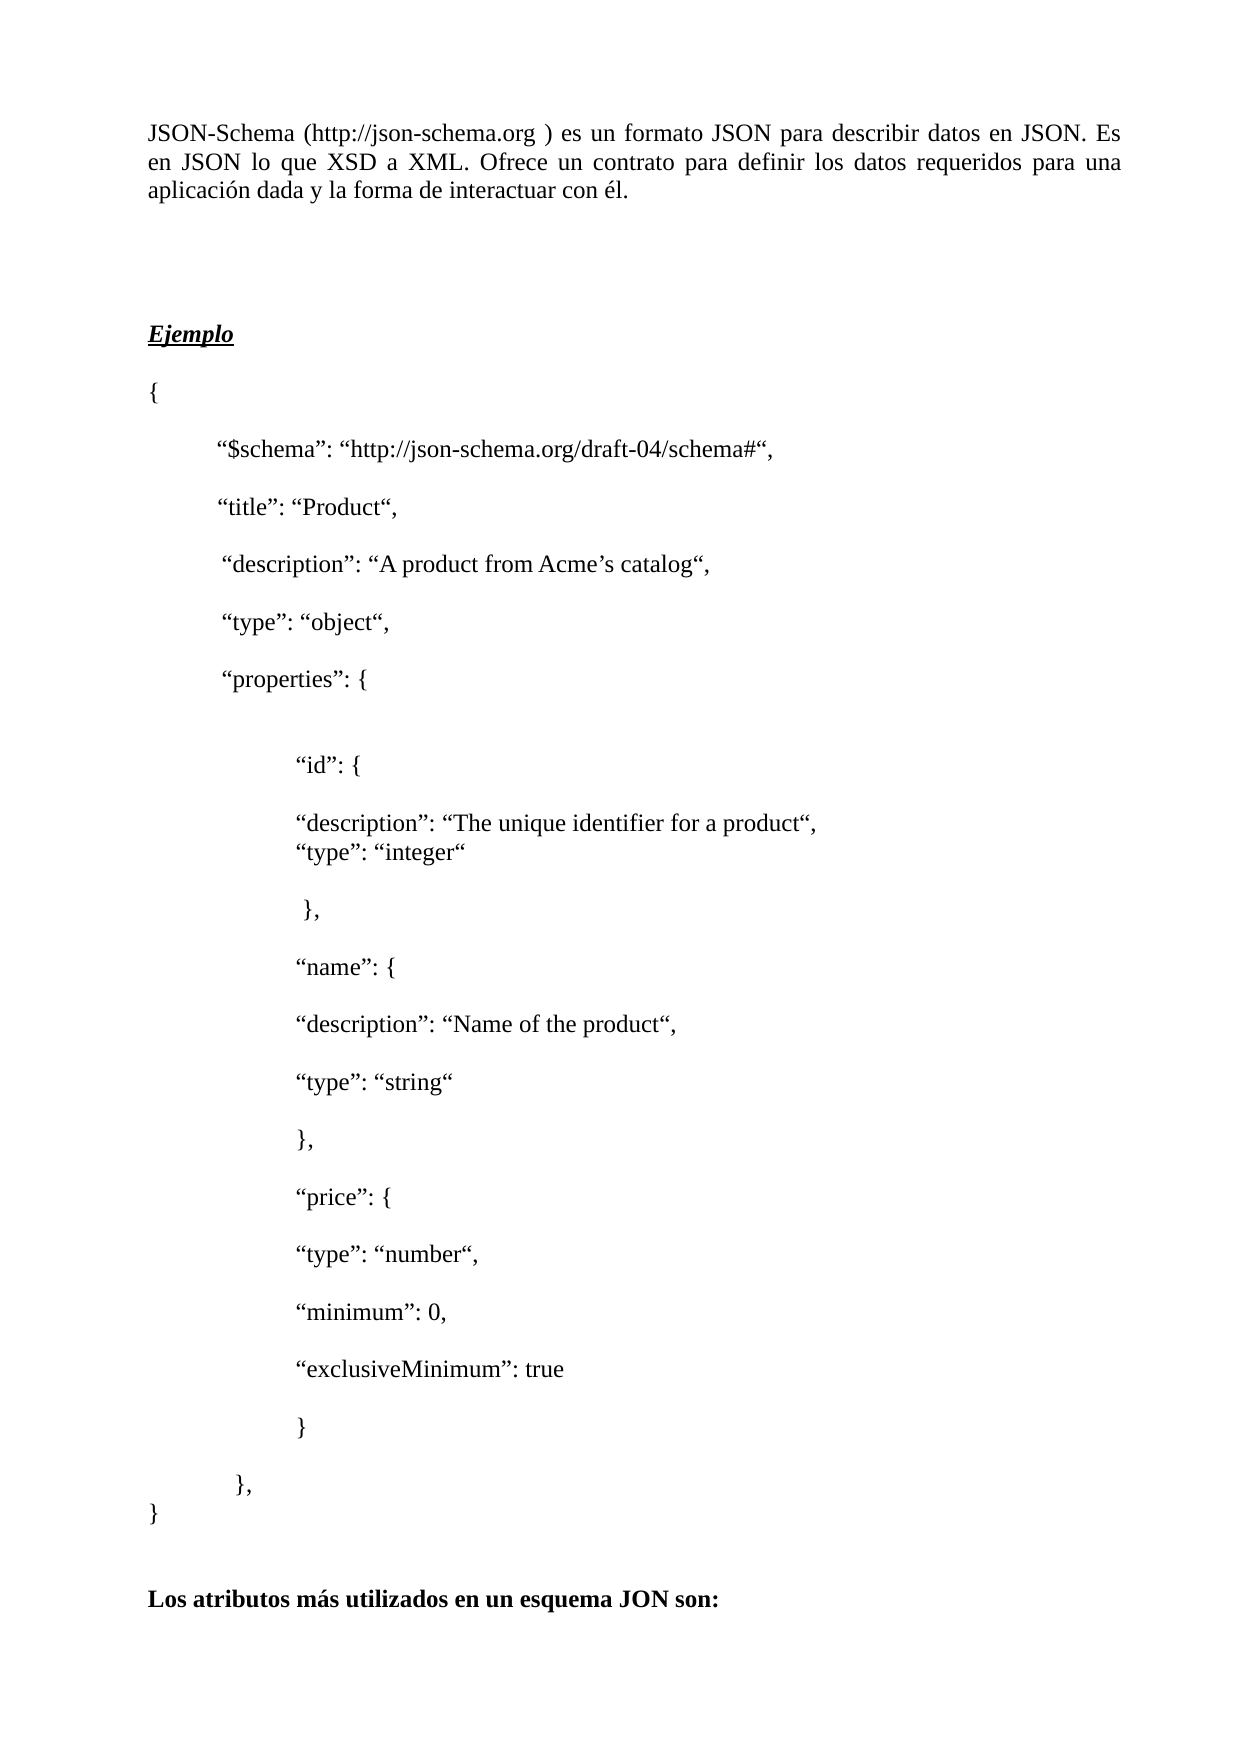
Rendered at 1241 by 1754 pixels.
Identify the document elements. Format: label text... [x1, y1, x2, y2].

text “minimum”: 0, [148, 1297, 1122, 1326]
text “properties”: { [148, 664, 1122, 693]
text “type”: “integer“ [148, 837, 1122, 866]
text JSON-Schema (http://json-schema.org ) es un formato JSON para describir datos en JSON. Es en JSON lo que XSD a XML. Ofrece un contrato para definir los datos requeridos para una aplicación dada y la forma de interactuar con él. [148, 118, 1122, 204]
text Los atributos más utilizados en un esquema JON son: [148, 1584, 1122, 1613]
text “description”: “The unique identifier for a product“, [148, 808, 1122, 837]
text Ejemplo [148, 319, 1122, 348]
text “id”: { [148, 751, 1122, 779]
text “exclusiveMinimum”: true [148, 1354, 1122, 1383]
text } [148, 1412, 1122, 1441]
text “description”: “Name of the product“, [148, 1009, 1122, 1038]
text “price”: { [148, 1182, 1122, 1211]
text }, [148, 894, 1122, 923]
text “type”: “object“, [148, 607, 1122, 636]
text }, [148, 1124, 1122, 1153]
text “name”: { [148, 952, 1122, 981]
text } [148, 1498, 1122, 1527]
text “description”: “A product from Acme’s catalog“, [148, 549, 1122, 578]
text “title”: “Product“, [118, 492, 1122, 521]
text “$schema”: “http://json-schema.org/draft-04/schema#“, [148, 434, 1122, 463]
text }, [148, 1469, 1122, 1498]
text “type”: “string“ [148, 1067, 1122, 1096]
text “type”: “number“, [148, 1239, 1122, 1268]
text { [148, 377, 1122, 406]
